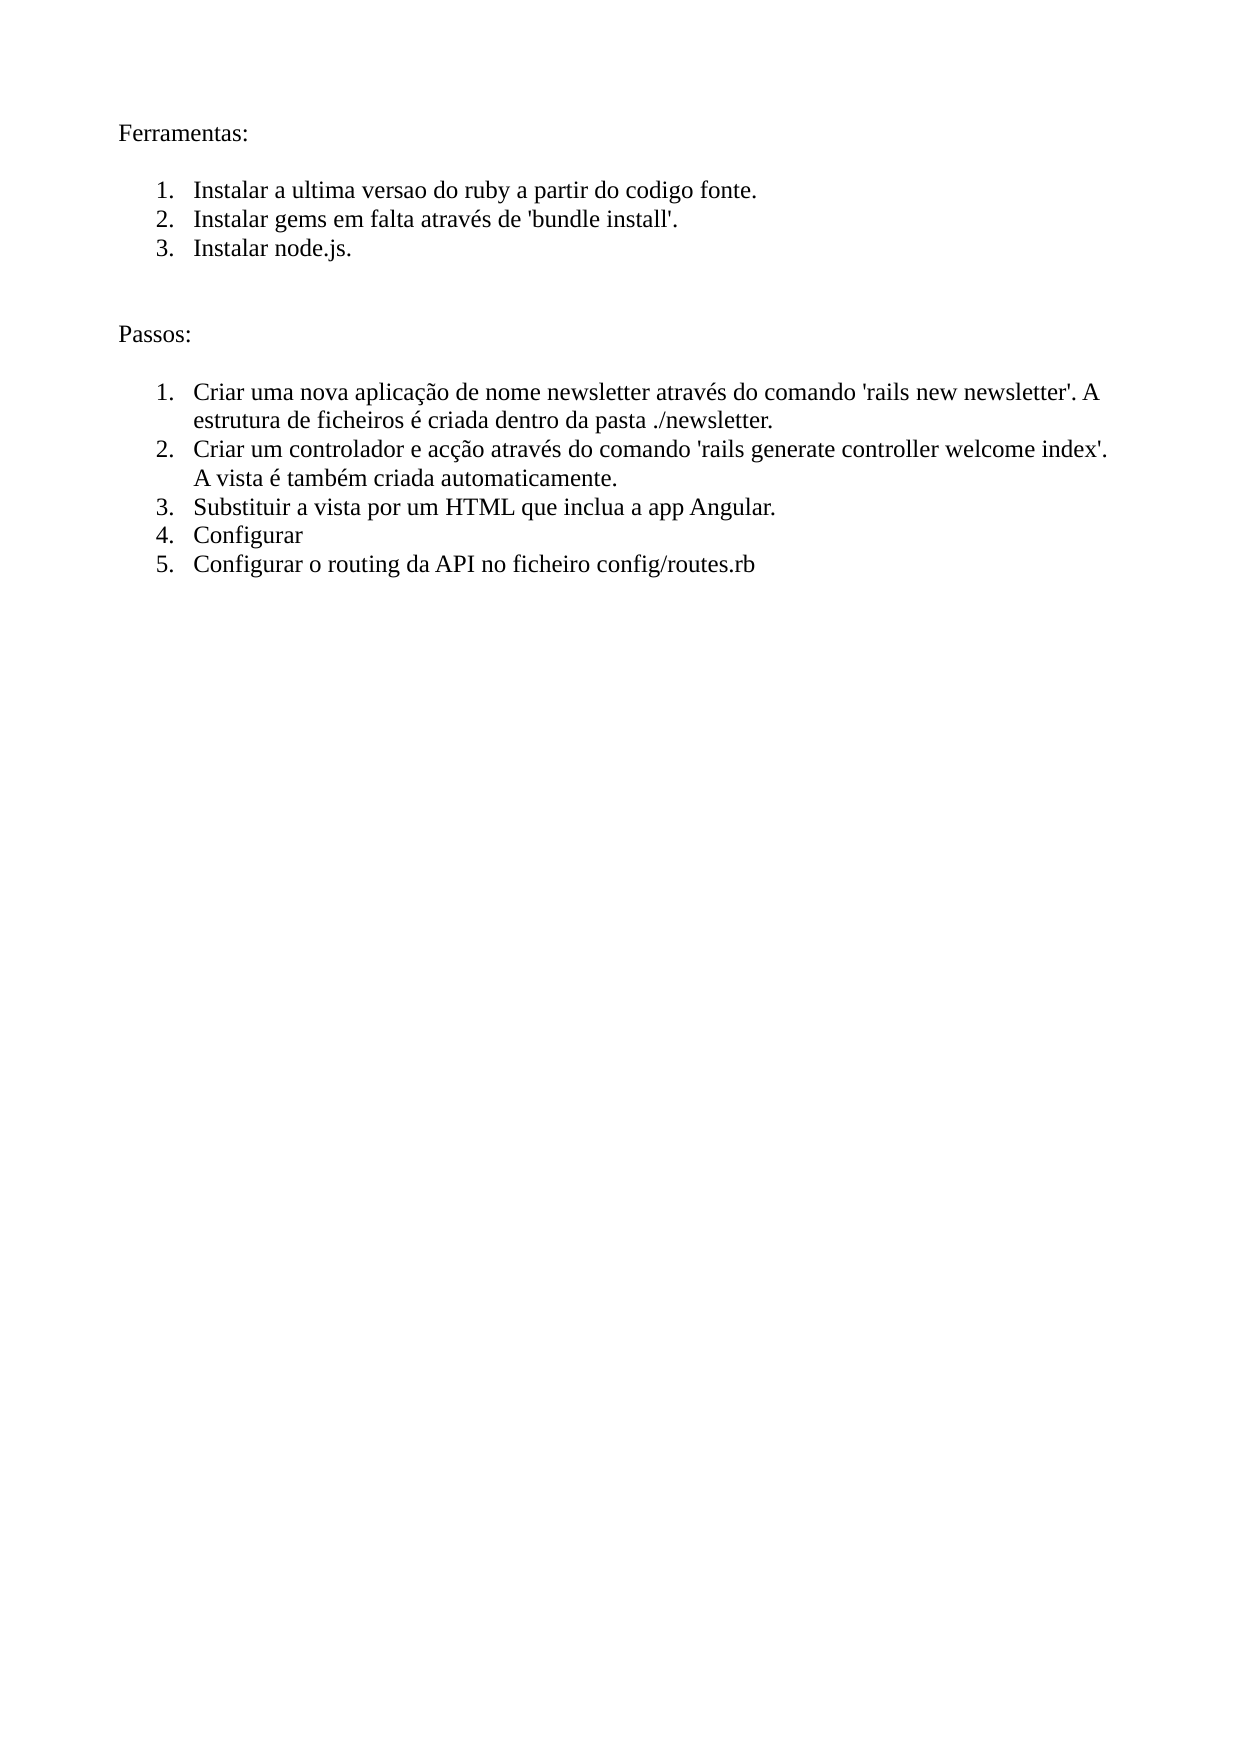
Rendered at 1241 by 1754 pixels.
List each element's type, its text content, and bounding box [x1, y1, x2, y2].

text Ferramentas: [118, 118, 1122, 147]
list Substituir a vista por um HTML que inclua a app Angular. [156, 492, 1122, 521]
list Instalar a ultima versao do ruby a partir do codigo fonte. [156, 176, 1122, 204]
list Configurar o routing da API no ficheiro config/routes.rb [156, 549, 1122, 578]
list Configurar [156, 521, 1122, 549]
list Criar um controlador e acção através do comando 'rails generate controller welcome index'. A vista é também criada automaticamente. [156, 434, 1122, 492]
list Criar uma nova aplicação de nome newsletter através do comando 'rails new newsletter'. A estrutura de ficheiros é criada dentro da pasta ./newsletter. [156, 377, 1122, 434]
list Instalar node.js. [156, 233, 1122, 262]
text Passos: [118, 319, 1122, 348]
list Instalar gems em falta através de 'bundle install'. [156, 204, 1122, 233]
